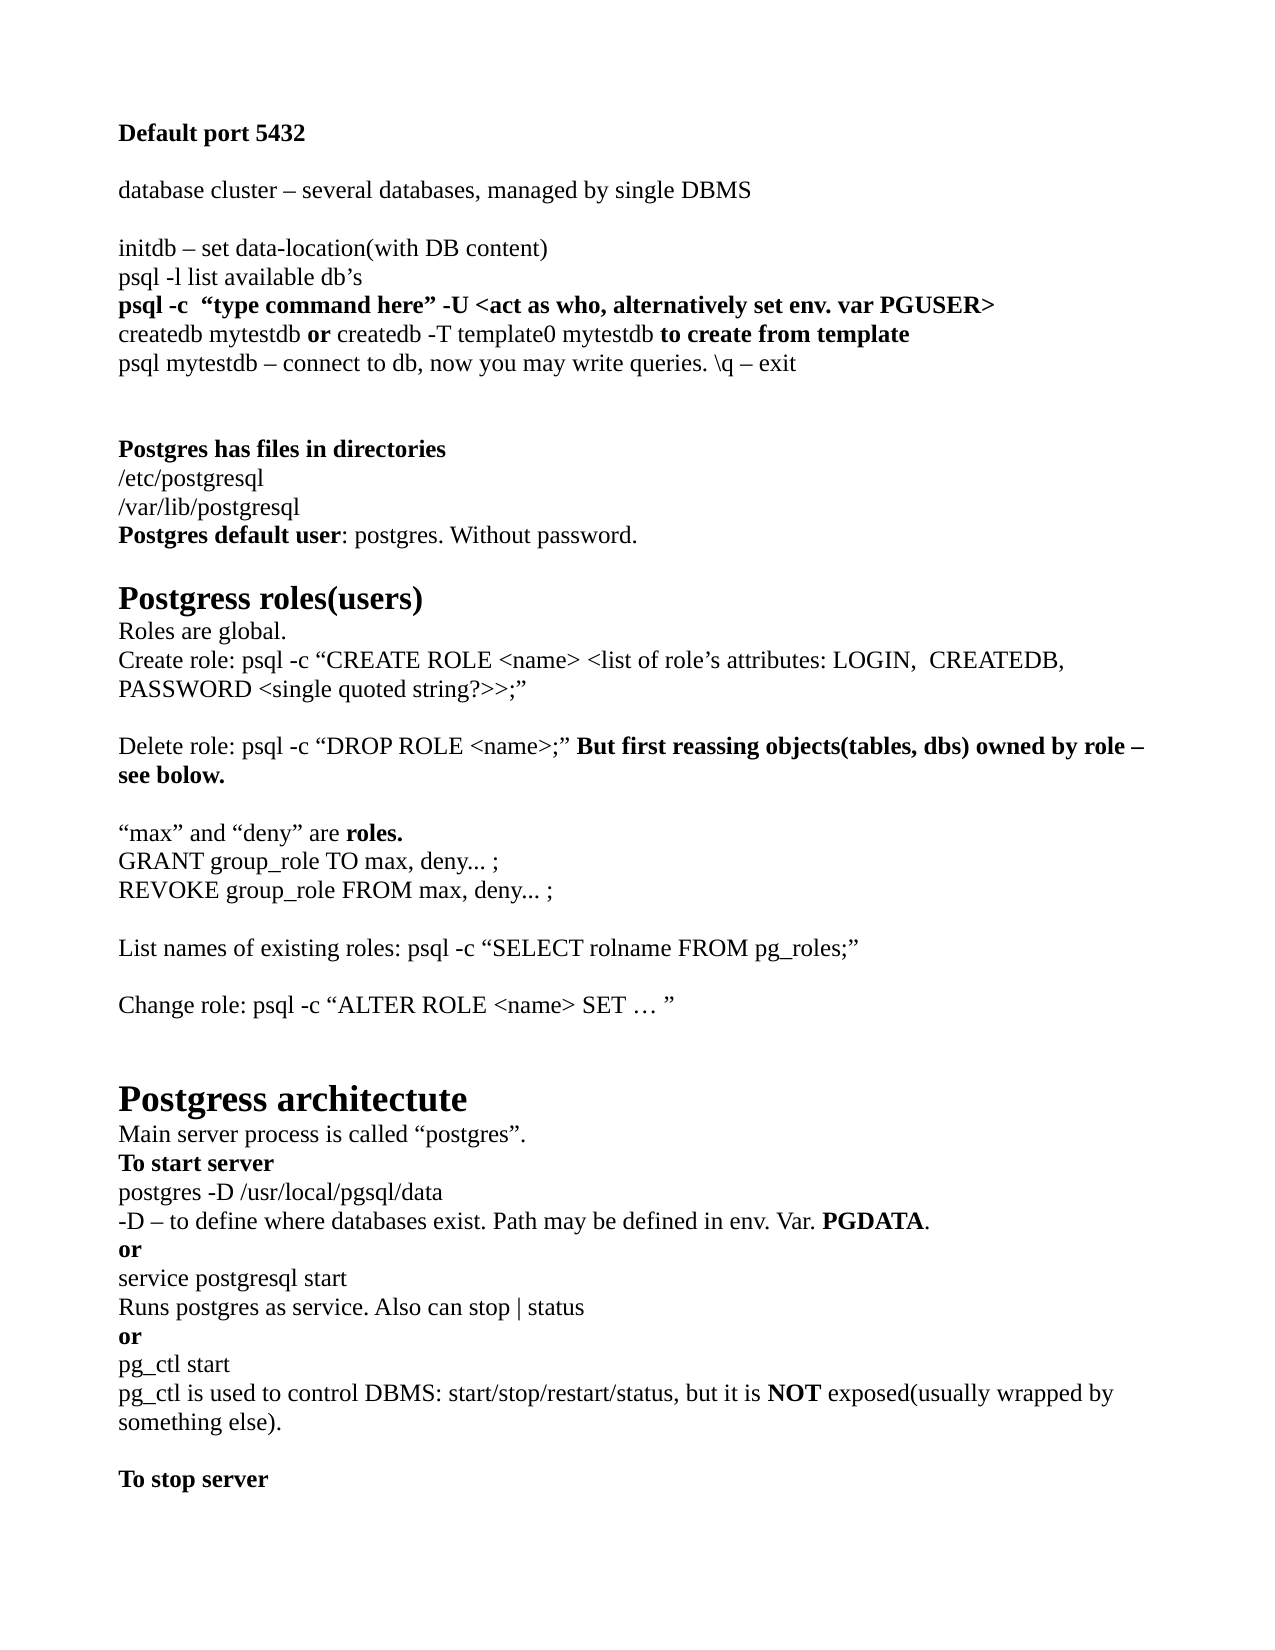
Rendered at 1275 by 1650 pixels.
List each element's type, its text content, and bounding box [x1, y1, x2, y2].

text psql -l list available db’s [118, 262, 1157, 291]
text createdb mytestdb or createdb -T template0 mytestdb to create from template [118, 319, 1157, 348]
text To stop server [118, 1464, 1157, 1493]
text or [118, 1234, 1157, 1263]
text Change role: psql -c “ALTER ROLE <name> SET … ” [118, 990, 1157, 1019]
text psql mytestdb – connect to db, now you may write queries. \q – exit [118, 348, 1157, 377]
text “max” and “deny” are roles. [118, 818, 1157, 846]
text pg_ctl is used to control DBMS: start/stop/restart/status, but it is NOT exposed(usually wrapped by something else). [118, 1378, 1157, 1436]
text GRANT group_role TO max, deny... ; [118, 846, 1157, 875]
text Postgres default user: postgres. Without password. [118, 521, 1157, 549]
text pg_ctl start [118, 1349, 1157, 1378]
text database cluster – several databases, managed by single DBMS [118, 176, 1157, 204]
text To start server [118, 1148, 1157, 1177]
text service postgresql start [118, 1263, 1157, 1292]
text postgres -D /usr/local/pgsql/data [118, 1177, 1157, 1206]
text Postgres has files in directories [118, 434, 1157, 463]
text Postgress architectute [118, 1076, 1157, 1119]
text List names of existing roles: psql -c “SELECT rolname FROM pg_roles;” [118, 933, 1157, 961]
text Main server process is called “postgres”. [118, 1119, 1157, 1148]
text psql -c “type command here” -U <act as who, alternatively set env. var PGUSER> [118, 291, 1157, 319]
text or [118, 1321, 1157, 1349]
text REVOKE group_role FROM max, deny... ; [118, 875, 1157, 904]
text Postgress roles(users) [118, 578, 1157, 616]
text -D – to define where databases exist. Path may be defined in env. Var. PGDATA. [118, 1206, 1157, 1234]
text /etc/postgresql [118, 463, 1157, 492]
text Create role: psql -c “CREATE ROLE <name> <list of role’s attributes: LOGIN, CREATEDB, PASSWORD <single quoted string?>>;” [118, 645, 1157, 703]
text /var/lib/postgresql [118, 492, 1157, 521]
text Runs postgres as service. Also can stop | status [118, 1292, 1157, 1321]
text Roles are global. [118, 616, 1157, 645]
text Delete role: psql -c “DROP ROLE <name>;” But first reassing objects(tables, dbs) owned by role – see bolow. [118, 731, 1157, 789]
text Default port 5432 [118, 118, 1157, 147]
text initdb – set data-location(with DB content) [118, 233, 1157, 262]
